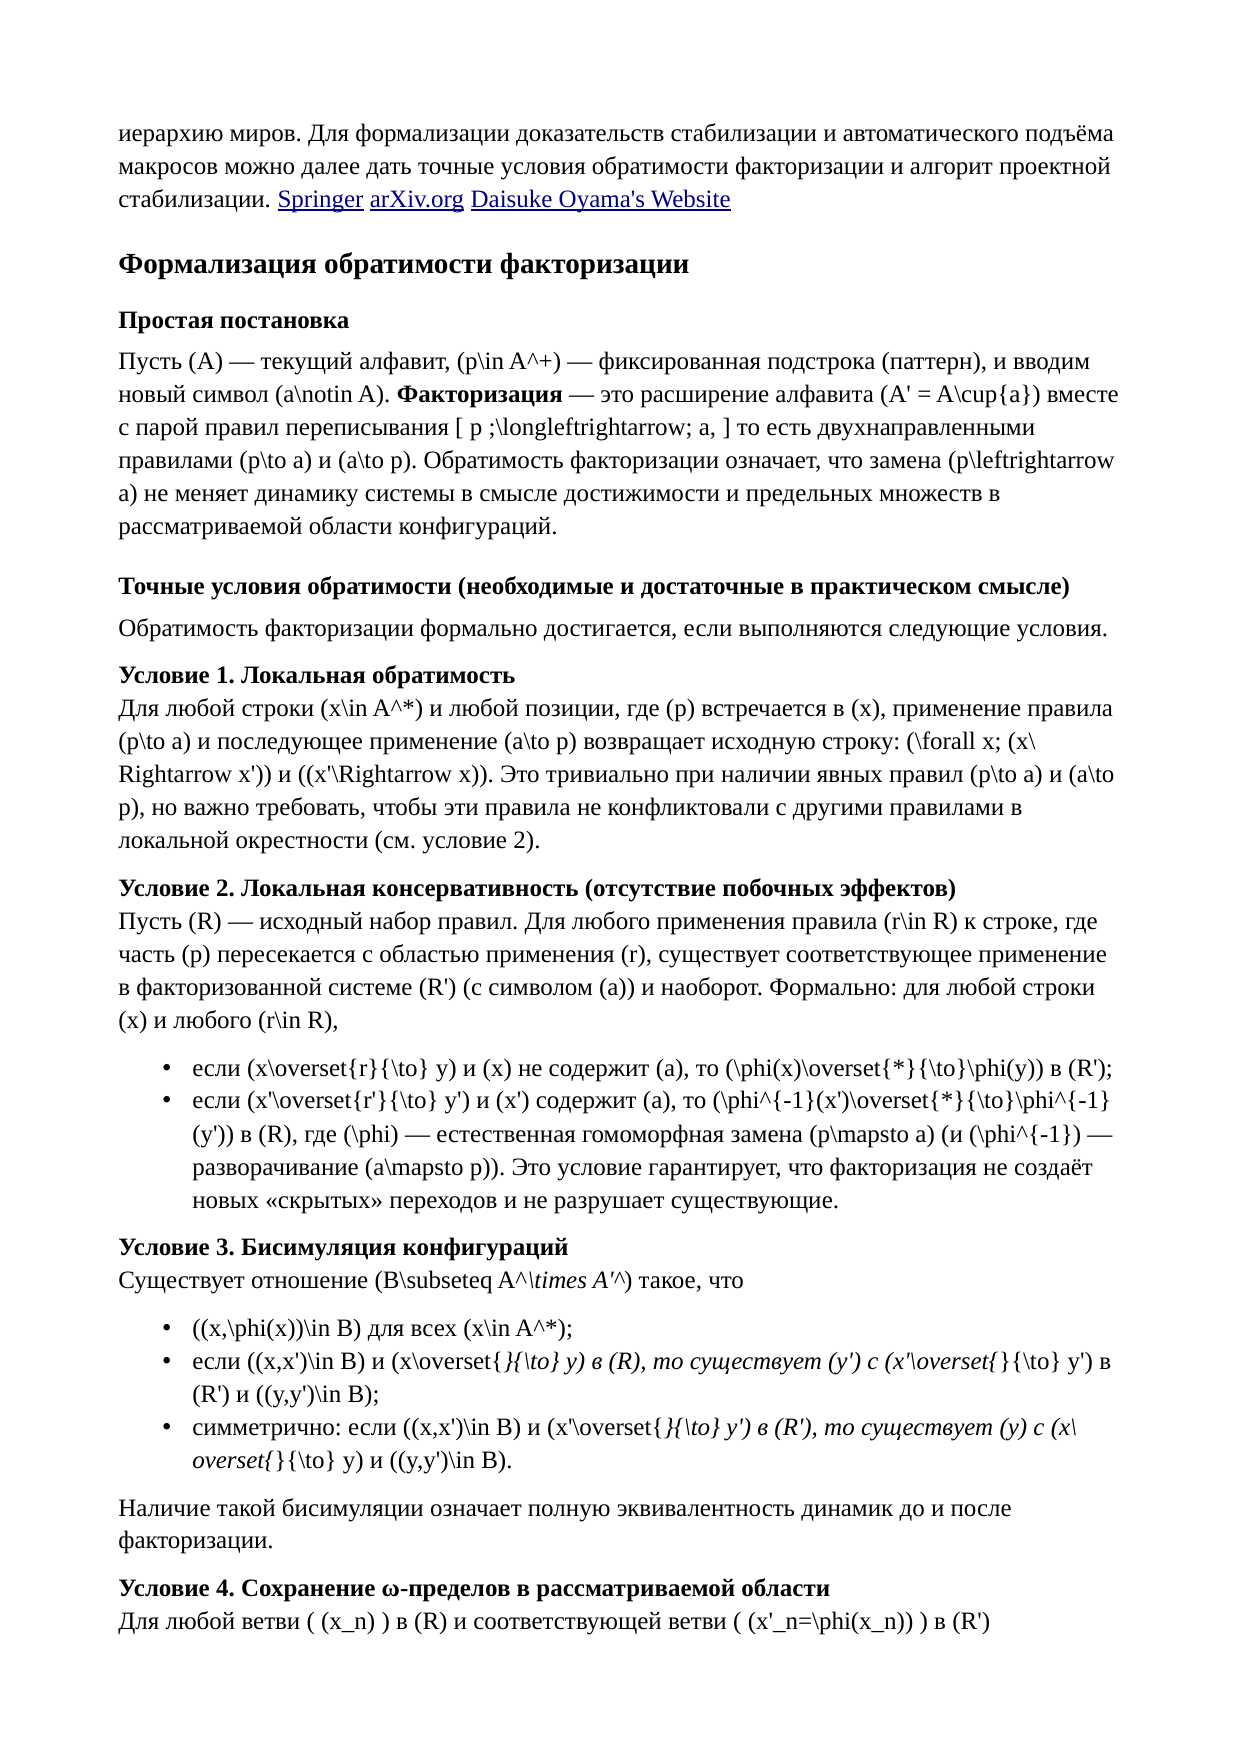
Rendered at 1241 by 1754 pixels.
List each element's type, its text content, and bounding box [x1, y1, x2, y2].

subtitle Точные условия обратимости (необходимые и достаточные в практическом смысле) [118, 571, 1122, 600]
subtitle Формализация обратимости факторизации [118, 246, 1122, 280]
list если (x\overset{r}{\to} y) и (x) не содержит (a), то (\phi(x)\overset{*}{\to}\phi(y)) в (R'); [162, 1053, 1122, 1081]
text Обратимость факторизации формально достигается, если выполняются следующие условия. [118, 613, 1122, 641]
text Условие 1. Локальная обратимость Для любой строки (x\in A^*) и любой позиции, где (p) встречается в (x), применение правила (p\to a) и последующее применение (a\to p) возвращает исходную строку: (\forall x; (x\Rightarrow x')) и ((x'\Rightarrow x)). Это тривиально при наличии явных правил (p\to a) и (a\to p), но важно требовать, чтобы эти правила не конфликтовали с другими правилами в локальной окрестности (см. условие 2). [118, 660, 1122, 854]
text Условие 4. Сохранение ω‑пределов в рассматриваемой области Для любой ветви ( (x_n) ) в (R) и соответствующей ветви ( (x'_n=\phi(x_n)) ) в (R') [118, 1573, 1122, 1635]
text Условие 3. Бисимуляция конфигураций Существует отношение (B\subseteq A^\times A'^) такое, что [118, 1232, 1122, 1294]
list если (x'\overset{r'}{\to} y') и (x') содержит (a), то (\phi^{-1}(x')\overset{*}{\to}\phi^{-1}(y')) в (R), где (\phi) — естественная гомоморфная замена (p\mapsto a) (и (\phi^{-1}) — разворачивание (a\mapsto p)). Это условие гарантирует, что факторизация не создаёт новых «скрытых» переходов и не разрушает существующие. [162, 1086, 1122, 1213]
text Пусть (A) — текущий алфавит, (p\in A^+) — фиксированная подстрока (паттерн), и вводим новый символ (a\notin A). Факторизация — это расширение алфавита (A' = A\cup{a}) вместе с парой правил переписывания [ p ;\longleftrightarrow; a, ] то есть двухнаправленными правилами (p\to a) и (a\to p). Обратимость факторизации означает, что замена (p\leftrightarrow a) не меняет динамику системы в смысле достижимости и предельных множеств в рассматриваемой области конфигураций. [118, 346, 1122, 540]
list симметрично: если ((x,x')\in B) и (x'\overset{}{\to} y') в (R'), то существует (y) с (x\overset{}{\to} y) и ((y,y')\in B). [162, 1412, 1122, 1474]
text Условие 2. Локальная консервативность (отсутствие побочных эффектов) Пусть (R) — исходный набор правил. Для любого применения правила (r\in R) к строке, где часть (p) пересекается с областью применения (r), существует соответствующее применение в факторизованной системе (R') (с символом (a)) и наоборот. Формально: для любой строки (x) и любого (r\in R), [118, 873, 1122, 1034]
text иерархию миров. Для формализации доказательств стабилизации и автоматического подъёма макросов можно далее дать точные условия обратимости факторизации и алгорит проектной стабилизации. Springer arXiv.org Daisuke Oyama's Website [118, 118, 1122, 213]
list ((x,\phi(x))\in B) для всех (x\in A^*); [162, 1313, 1122, 1342]
list если ((x,x')\in B) и (x\overset{}{\to} y) в (R), то существует (y') с (x'\overset{}{\to} y') в (R') и ((y,y')\in B); [162, 1346, 1122, 1408]
subtitle Простая постановка [118, 305, 1122, 334]
text Наличие такой бисимуляции означает полную эквивалентность динамик до и после факторизации. [118, 1493, 1122, 1554]
